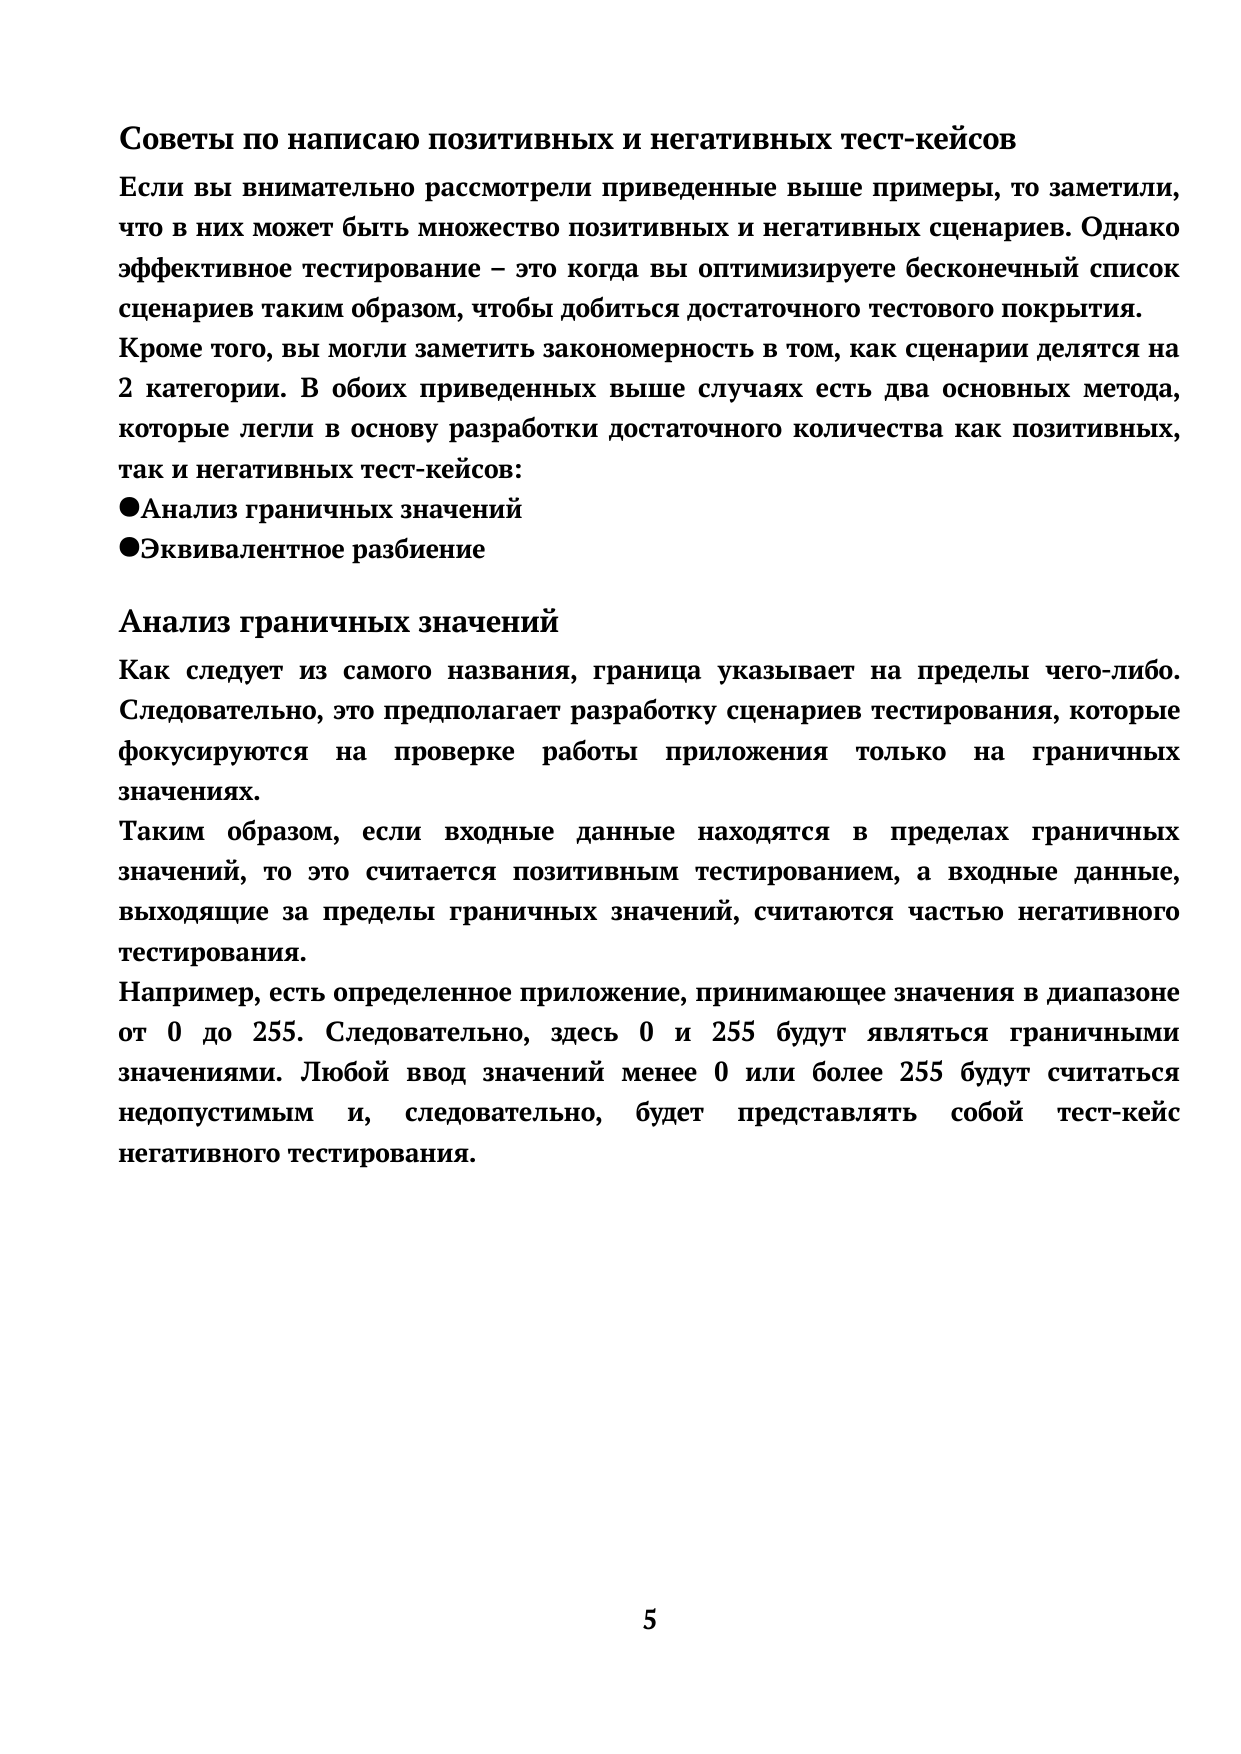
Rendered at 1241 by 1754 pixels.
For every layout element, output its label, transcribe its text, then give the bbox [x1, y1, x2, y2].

text Если вы внимательно рассмотрели приведенные выше примеры, то заметили, что в них может быть множество позитивных и негативных сценариев. Однако эффективное тестирование – это когда вы оптимизируете бесконечный список сценариев таким образом, чтобы добиться достаточного тестового покрытия. [118, 169, 1181, 323]
text Как следует из самого названия, граница указывает на пределы чего-либо. Следовательно, это предполагает разработку сценариев тестирования, которые фокусируются на проверке работы приложения только на граничных значениях. [118, 652, 1181, 806]
text Например, есть определенное приложение, принимающее значения в диапазоне от 0 до 255. Следовательно, здесь 0 и 255 будут являться граничными значениями. Любой ввод значений менее 0 или более 255 будут считаться недопустимым и, следовательно, будет представлять собой тест-кейс негативного тестирования. [118, 974, 1181, 1168]
text Таким образом, если входные данные находятся в пределах граничных значений, то это считается позитивным тестированием, а входные данные, выходящие за пределы граничных значений, считаются частью негативного тестирования. [118, 813, 1181, 967]
subtitle Анализ граничных значений [118, 601, 1181, 640]
list Анализ граничных значений [118, 491, 1181, 525]
list Эквивалентное разбиение [118, 531, 1181, 565]
text Кроме того, вы могли заметить закономерность в том, как сценарии делятся на 2 категории. В обоих приведенных выше случаях есть два основных метода, которые легли в основу разработки достаточного количества как позитивных, так и негативных тест-кейсов: [118, 330, 1181, 484]
subtitle Советы по написаю позитивных и негативных тест-кейсов [118, 118, 1181, 157]
